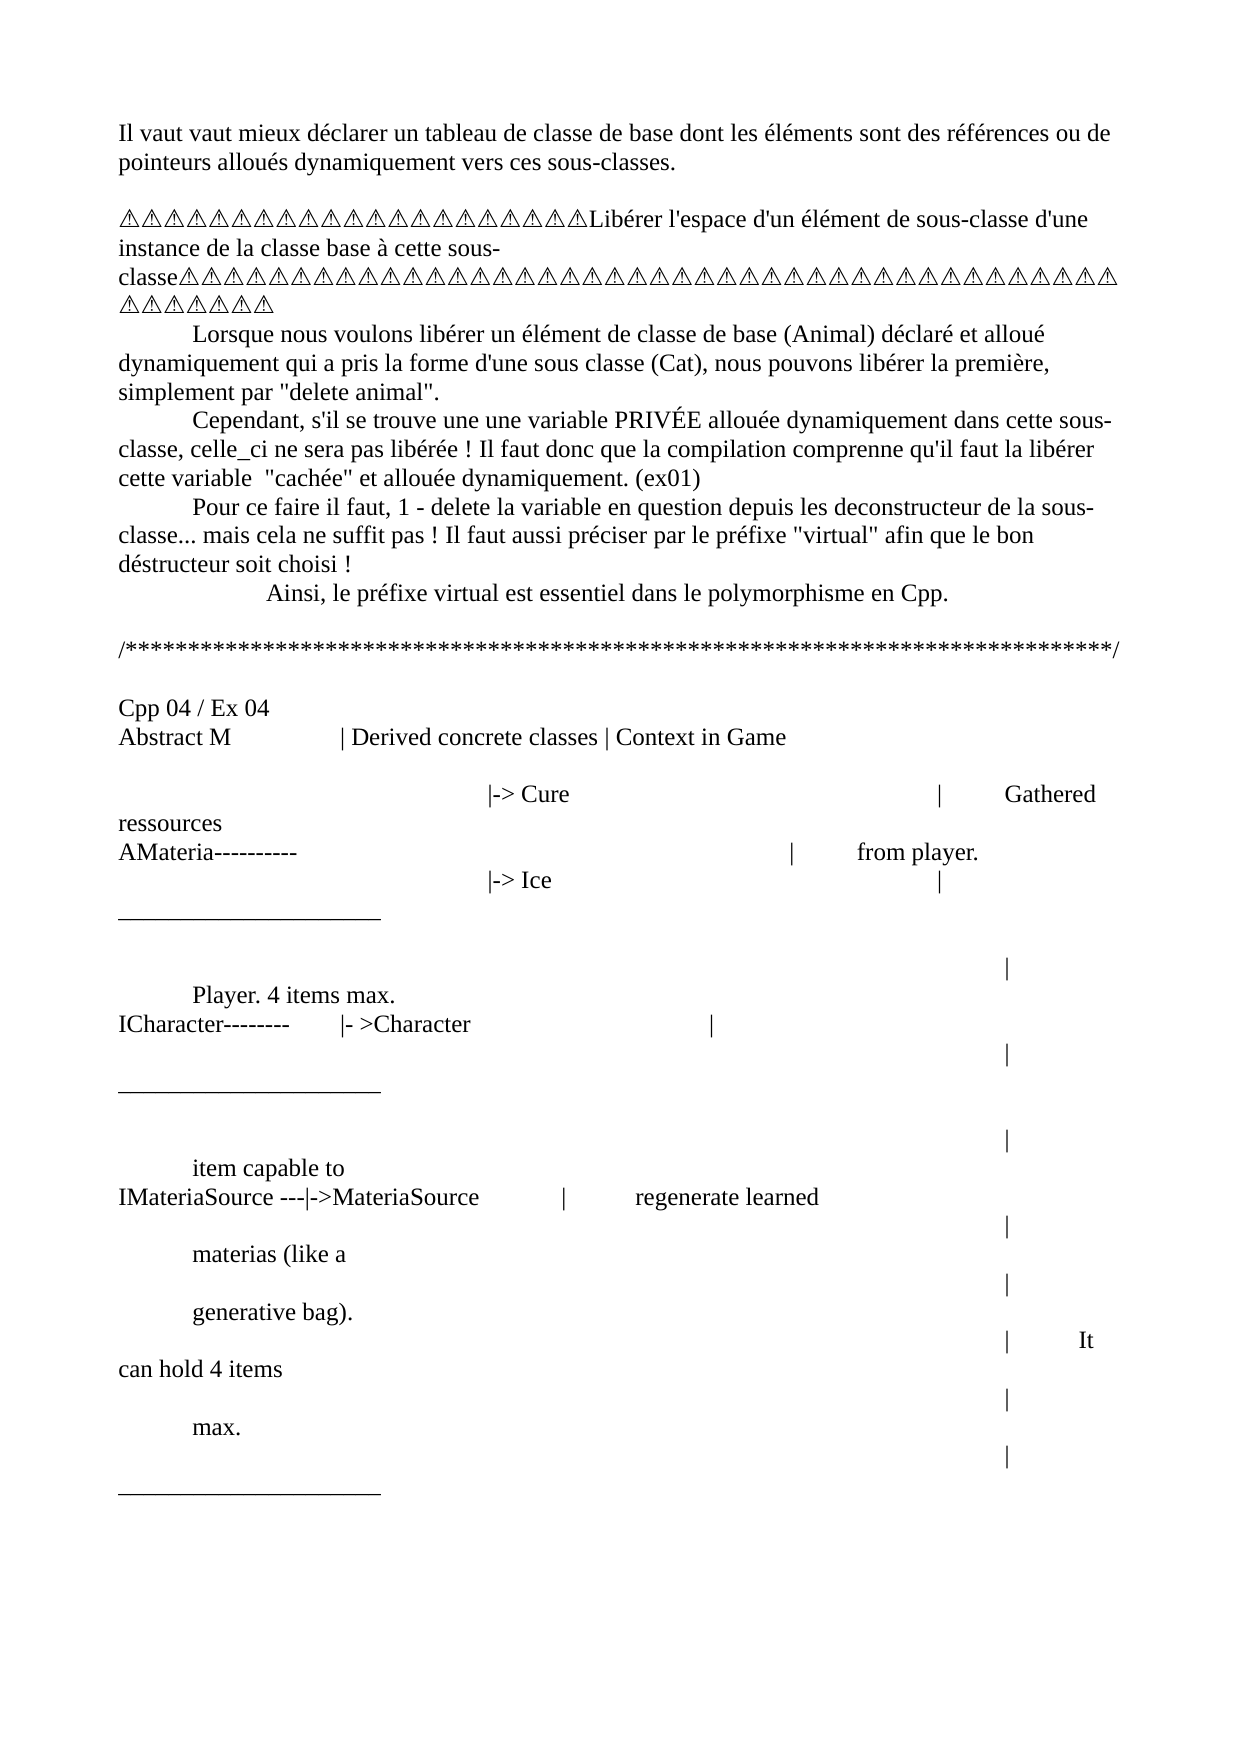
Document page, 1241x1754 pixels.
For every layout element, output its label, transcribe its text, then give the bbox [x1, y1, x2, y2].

text |_____________________ [118, 1038, 1122, 1096]
text /*******************************************************************************/ [118, 636, 1122, 664]
text Il vaut vaut mieux déclarer un tableau de classe de base dont les éléments sont des références ou de pointeurs alloués dynamiquement vers ces sous-classes. [118, 118, 1122, 176]
text | item capable to [118, 1124, 1122, 1182]
text ICharacter-------- |- >Character | [118, 1009, 1122, 1038]
text |_____________________ [118, 1441, 1122, 1498]
text IMateriaSource ---|->MateriaSource | regenerate learned [118, 1182, 1122, 1211]
text Ainsi, le préfixe virtual est essentiel dans le polymorphisme en Cpp. [118, 578, 1122, 607]
text Pour ce faire il faut, 1 - delete la variable en question depuis les deconstructeur de la sous-classe... mais cela ne suffit pas ! Il faut aussi préciser par le préfixe "virtual" afin que le bon déstructeur soit choisi ! [118, 492, 1122, 578]
text ⚠️⚠️⚠️⚠️⚠️⚠️⚠️⚠️⚠️⚠️⚠️⚠️⚠️⚠️⚠️⚠️⚠️⚠️⚠️⚠️⚠️Libérer l'espace d'un élément de sous-classe d'une instance de la classe base à cette sous-classe⚠️⚠️⚠️⚠️⚠️⚠️⚠️⚠️⚠️⚠️⚠️⚠️⚠️⚠️⚠️⚠️⚠️⚠️⚠️⚠️⚠️⚠️⚠️⚠️⚠️⚠️⚠️⚠️⚠️⚠️⚠️⚠️⚠️⚠️⚠️⚠️⚠️⚠️⚠️⚠️⚠️⚠️⚠️⚠️⚠️⚠️⚠️⚠️⚠️ [118, 204, 1122, 319]
text | materias (like a [118, 1211, 1122, 1268]
text Lorsque nous voulons libérer un élément de classe de base (Animal) déclaré et alloué dynamiquement qui a pris la forme d'une sous classe (Cat), nous pouvons libérer la première, simplement par "delete animal". [118, 319, 1122, 406]
text Cpp 04 / Ex 04 [118, 693, 1122, 722]
text Cependant, s'il se trouve une une variable PRIVÉE allouée dynamiquement dans cette sous-classe, celle_ci ne sera pas libérée ! Il faut donc que la compilation comprenne qu'il faut la libérer cette variable "cachée" et allouée dynamiquement. (ex01) [118, 406, 1122, 492]
text AMateria---------- | from player. [118, 837, 1122, 866]
text | max. [118, 1383, 1122, 1441]
text | Player. 4 items max. [118, 952, 1122, 1009]
text |-> Cure | Gathered ressources [118, 779, 1122, 837]
text Abstract M | Derived concrete classes | Context in Game [118, 722, 1122, 751]
text |-> Ice |_____________________ [118, 866, 1122, 923]
text | generative bag). [118, 1268, 1122, 1326]
text | It can hold 4 items [118, 1326, 1122, 1383]
